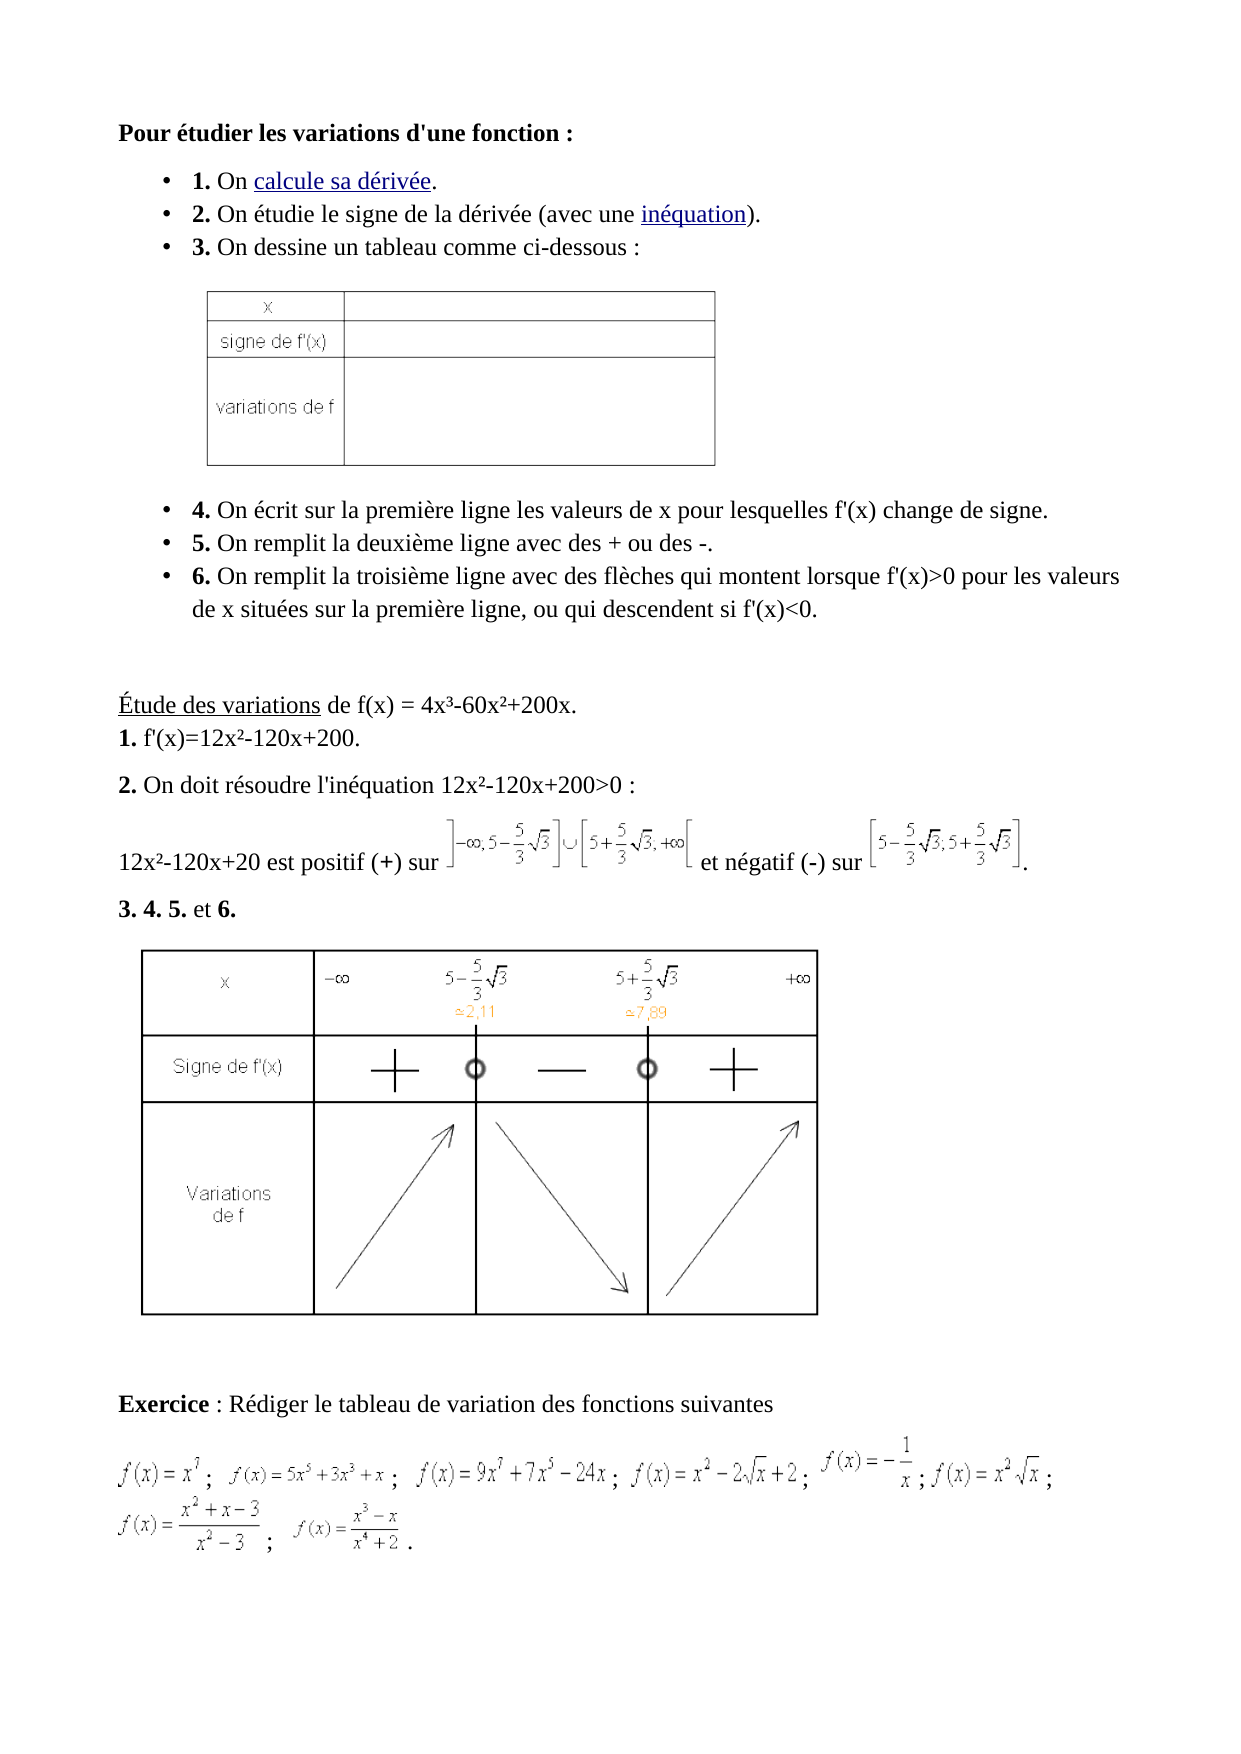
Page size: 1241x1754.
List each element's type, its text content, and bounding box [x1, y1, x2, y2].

picture [868, 819, 1022, 870]
picture [821, 1436, 913, 1487]
text 3. 4. 5. et 6. [118, 894, 1122, 923]
picture [444, 817, 694, 870]
list 6. On remplit la troisième ligne avec des flèches qui montent lorsque f'(x)>0 pour les valeurs de x situées sur la première ligne, ou qui descendent si f'(x)<0. [162, 561, 1122, 623]
text Exercice : Rédiger le tableau de variation des fonctions suivantes [118, 1389, 1122, 1418]
picture [118, 1457, 200, 1487]
text 2. On doit résoudre l'inéquation 12x²-120x+200>0 : [118, 770, 1122, 799]
picture [416, 1457, 606, 1487]
picture [228, 1462, 385, 1487]
picture [291, 1502, 401, 1550]
text Étude des variations de f(x) = 4x³-60x²+200x. 1. f'(x)=12x²-120x+200. [118, 690, 1122, 751]
picture [118, 1496, 260, 1550]
list 2. On étudie le signe de la dérivée (avec une inéquation). [162, 199, 1122, 227]
list 1. On calcule sa dérivée. [162, 166, 1122, 194]
text Pour étudier les variations d'une fonction : [118, 118, 1122, 147]
list 4. On écrit sur la première ligne les valeurs de x pour lesquelles f'(x) change de signe. [162, 495, 1122, 524]
text ; ; ; ; ; ; ; . [118, 1437, 1122, 1555]
picture [191, 279, 729, 477]
list 5. On remplit la deuxième ligne avec des + ou des -. [162, 528, 1122, 557]
list 3. On dessine un tableau comme ci-dessous : [162, 232, 1122, 261]
text 12x²-120x+20 est positif (+) sur et négatif (-) sur . [118, 818, 1122, 875]
picture [631, 1456, 796, 1487]
picture [931, 1456, 1040, 1487]
picture [118, 941, 844, 1323]
